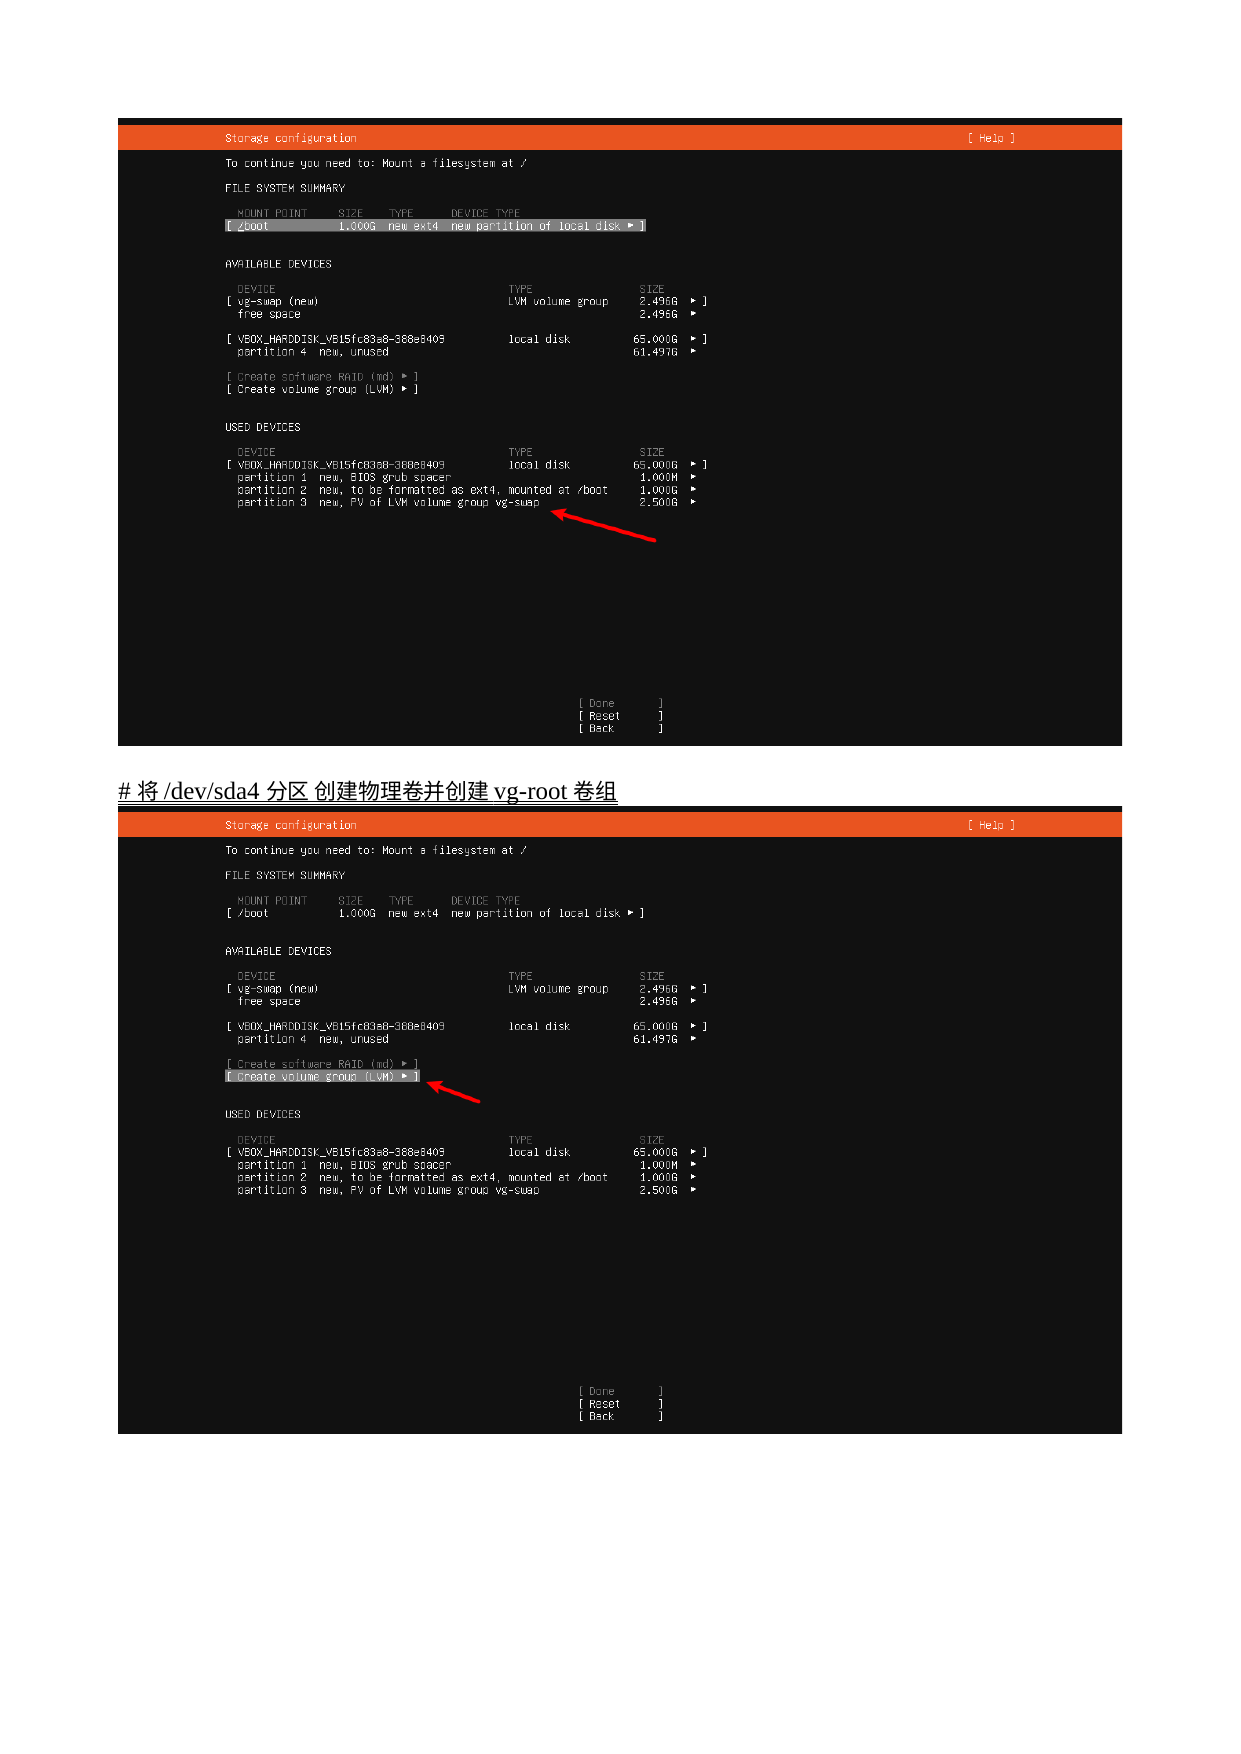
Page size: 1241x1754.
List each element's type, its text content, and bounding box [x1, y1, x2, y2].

picture [118, 806, 1123, 1434]
picture [118, 118, 1123, 746]
text # 将 /dev/sda4 分区 创建物理卷并创建vg-root 卷组 [118, 774, 1122, 806]
